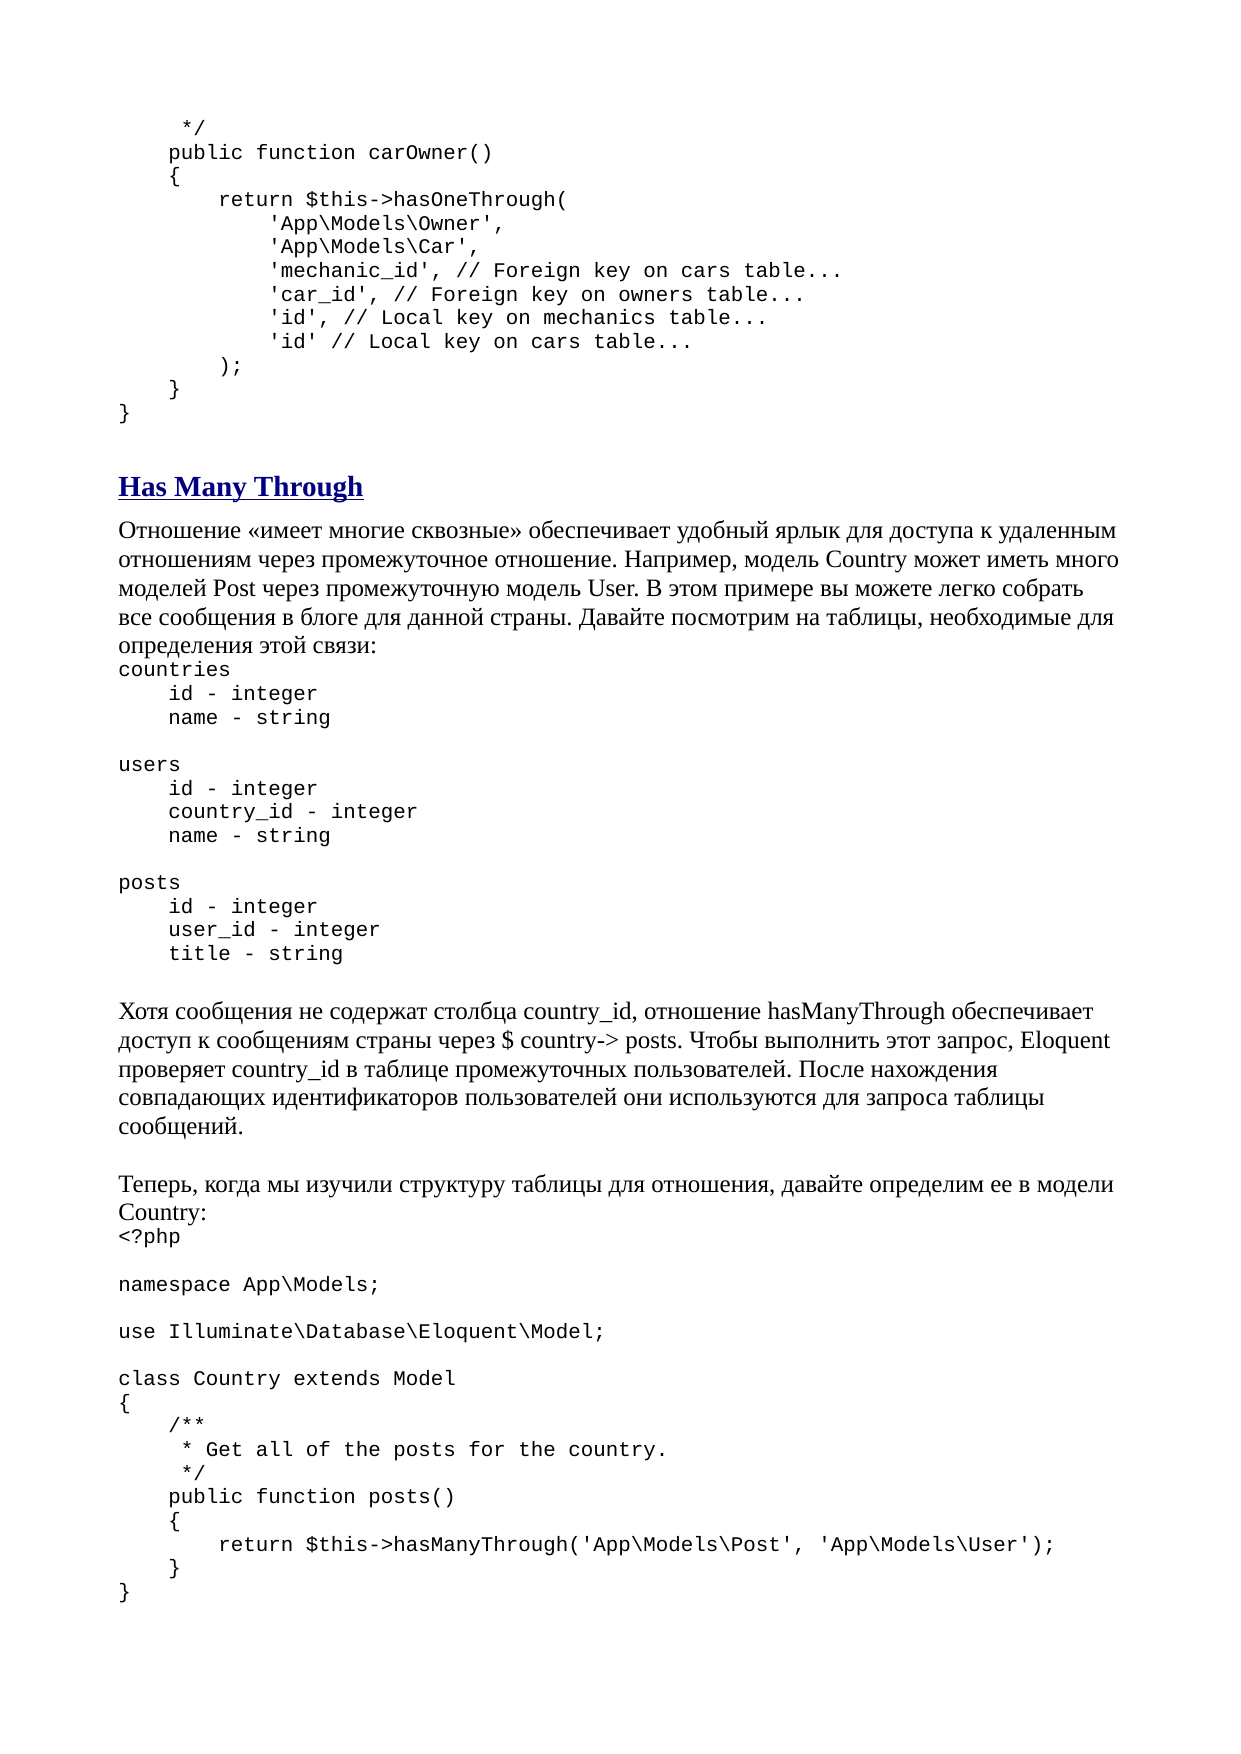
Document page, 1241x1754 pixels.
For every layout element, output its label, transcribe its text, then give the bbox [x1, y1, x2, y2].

subtitle Has Many Through [118, 469, 1122, 503]
text 'mechanic_id', // Foreign key on cars table... [118, 260, 1122, 284]
text users [118, 754, 1122, 778]
text country_id - integer [118, 801, 1122, 825]
text 'App\Models\Car', [118, 236, 1122, 260]
text title - string [118, 943, 1122, 967]
text countries [118, 659, 1122, 683]
text id - integer [118, 778, 1122, 801]
text id - integer [118, 683, 1122, 707]
text } [118, 1557, 1122, 1581]
text public function posts() [118, 1486, 1122, 1510]
text 'car_id', // Foreign key on owners table... [118, 284, 1122, 307]
text } [118, 1581, 1122, 1604]
text id - integer [118, 896, 1122, 919]
text } [118, 378, 1122, 402]
text 'id' // Local key on cars table... [118, 331, 1122, 354]
text return $this->hasManyThrough('App\Models\Post', 'App\Models\User'); [118, 1534, 1122, 1557]
text namespace App\Models; [118, 1273, 1122, 1297]
text use Illuminate\Database\Eloquent\Model; [118, 1321, 1122, 1344]
text 'id', // Local key on mechanics table... [118, 307, 1122, 331]
text <?php [118, 1226, 1122, 1250]
text /** [118, 1415, 1122, 1439]
text { [118, 1510, 1122, 1534]
text Отношение «имеет многие сквозные» обеспечивает удобный ярлык для доступа к удаленным отношениям через промежуточное отношение. Например, модель Country может иметь много моделей Post через промежуточную модель User. В этом примере вы можете легко собрать все сообщения в блоге для данной страны. Давайте посмотрим на таблицы, необходимые для определения этой связи: [118, 516, 1122, 659]
text * Get all of the posts for the country. [118, 1439, 1122, 1463]
text 'App\Models\Owner', [118, 213, 1122, 236]
text posts [118, 872, 1122, 896]
text name - string [118, 825, 1122, 848]
text return $this->hasOneThrough( [118, 189, 1122, 213]
text { [118, 1392, 1122, 1415]
text ); [118, 354, 1122, 378]
text Хотя сообщения не содержат столбца country_id, отношение hasManyThrough обеспечивает доступ к сообщениям страны через $ country-> posts. Чтобы выполнить этот запрос, Eloquent проверяет country_id в таблице промежуточных пользователей. После нахождения совпадающих идентификаторов пользователей они используются для запроса таблицы сообщений. Теперь, когда мы изучили структуру таблицы для отношения, давайте определим ее в модели Country: [118, 996, 1122, 1226]
text */ [118, 118, 1122, 142]
text name - string [118, 707, 1122, 730]
text public function carOwner() [118, 142, 1122, 165]
text user_id - integer [118, 919, 1122, 943]
text */ [118, 1463, 1122, 1486]
text } [118, 402, 1122, 426]
text class Country extends Model [118, 1368, 1122, 1392]
text { [118, 165, 1122, 189]
